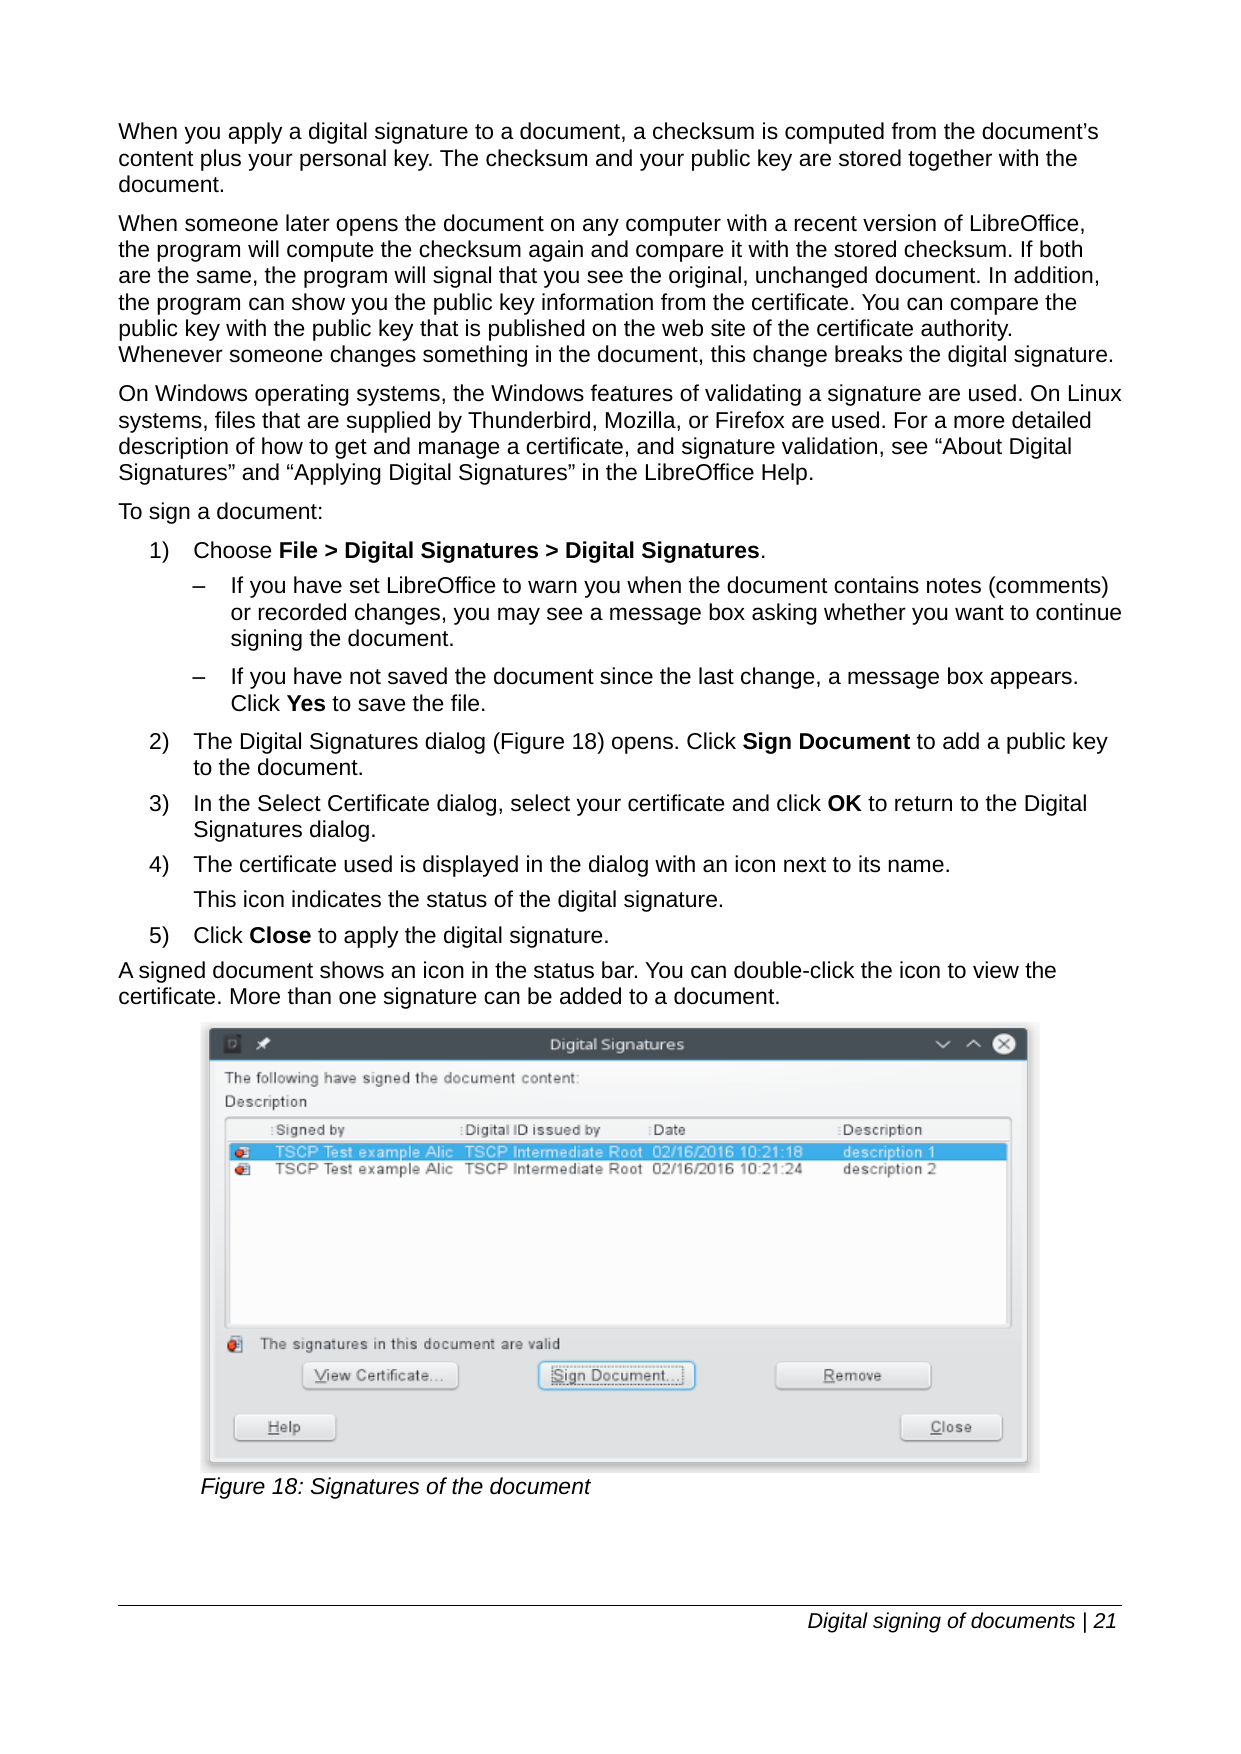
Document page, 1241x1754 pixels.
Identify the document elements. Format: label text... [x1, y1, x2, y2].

list Click Close to apply the digital signature. [169, 922, 1122, 948]
list If you have set LibreOffice to warn you when the document contains notes (comments) or recorded changes, you may see a message box asking whether you want to continue signing the document. [192, 572, 1122, 651]
list If you have not saved the document since the last change, a message box appears. Click Yes to save the file. [192, 663, 1122, 716]
list This icon indicates the status of the digital signature. [193, 886, 1122, 913]
picture [200, 1022, 1040, 1473]
text On Windows operating systems, the Windows features of validating a signature are used. On Linux systems, files that are supplied by Thunderbird, Mozilla, or Firefox are used. For a more detailed description of how to get and manage a certificate, and signature validation, see “About Digital Signatures” and “Applying Digital Signatures” in the LibreOffice Help. [118, 380, 1122, 486]
text A signed document shows an icon in the status bar. You can double-click the icon to view the certificate. More than one signature can be added to a document. [118, 957, 1122, 1009]
text When someone later opens the document on any computer with a recent version of LibreOffice, the program will compute the checksum again and compare it with the stored checksum. If both are the same, the program will signal that you see the original, unchanged document. In addition, the program can show you the public key information from the certificate. You can compare the public key with the public key that is published on the web site of the certificate authority. Whenever someone changes something in the document, this change breaks the digital signature. [118, 210, 1122, 368]
list To sign a document: [118, 498, 1122, 524]
list In the Select Certificate dialog, select your certificate and click OK to return to the Digital Signatures dialog. [169, 789, 1122, 842]
list The Digital Signatures dialog (Figure 18) opens. Click Sign Document to add a public key to the document. [169, 728, 1122, 781]
list Choose File > Digital Signatures > Digital Signatures. [169, 537, 1122, 563]
text Figure 18: Signatures of the document [200, 1473, 1040, 1499]
list The certificate used is displayed in the dialog with an icon next to its name. [169, 851, 1122, 877]
text When you apply a digital signature to a document, a checksum is computed from the document’s content plus your personal key. The checksum and your public key are stored together with the document. [118, 118, 1122, 197]
